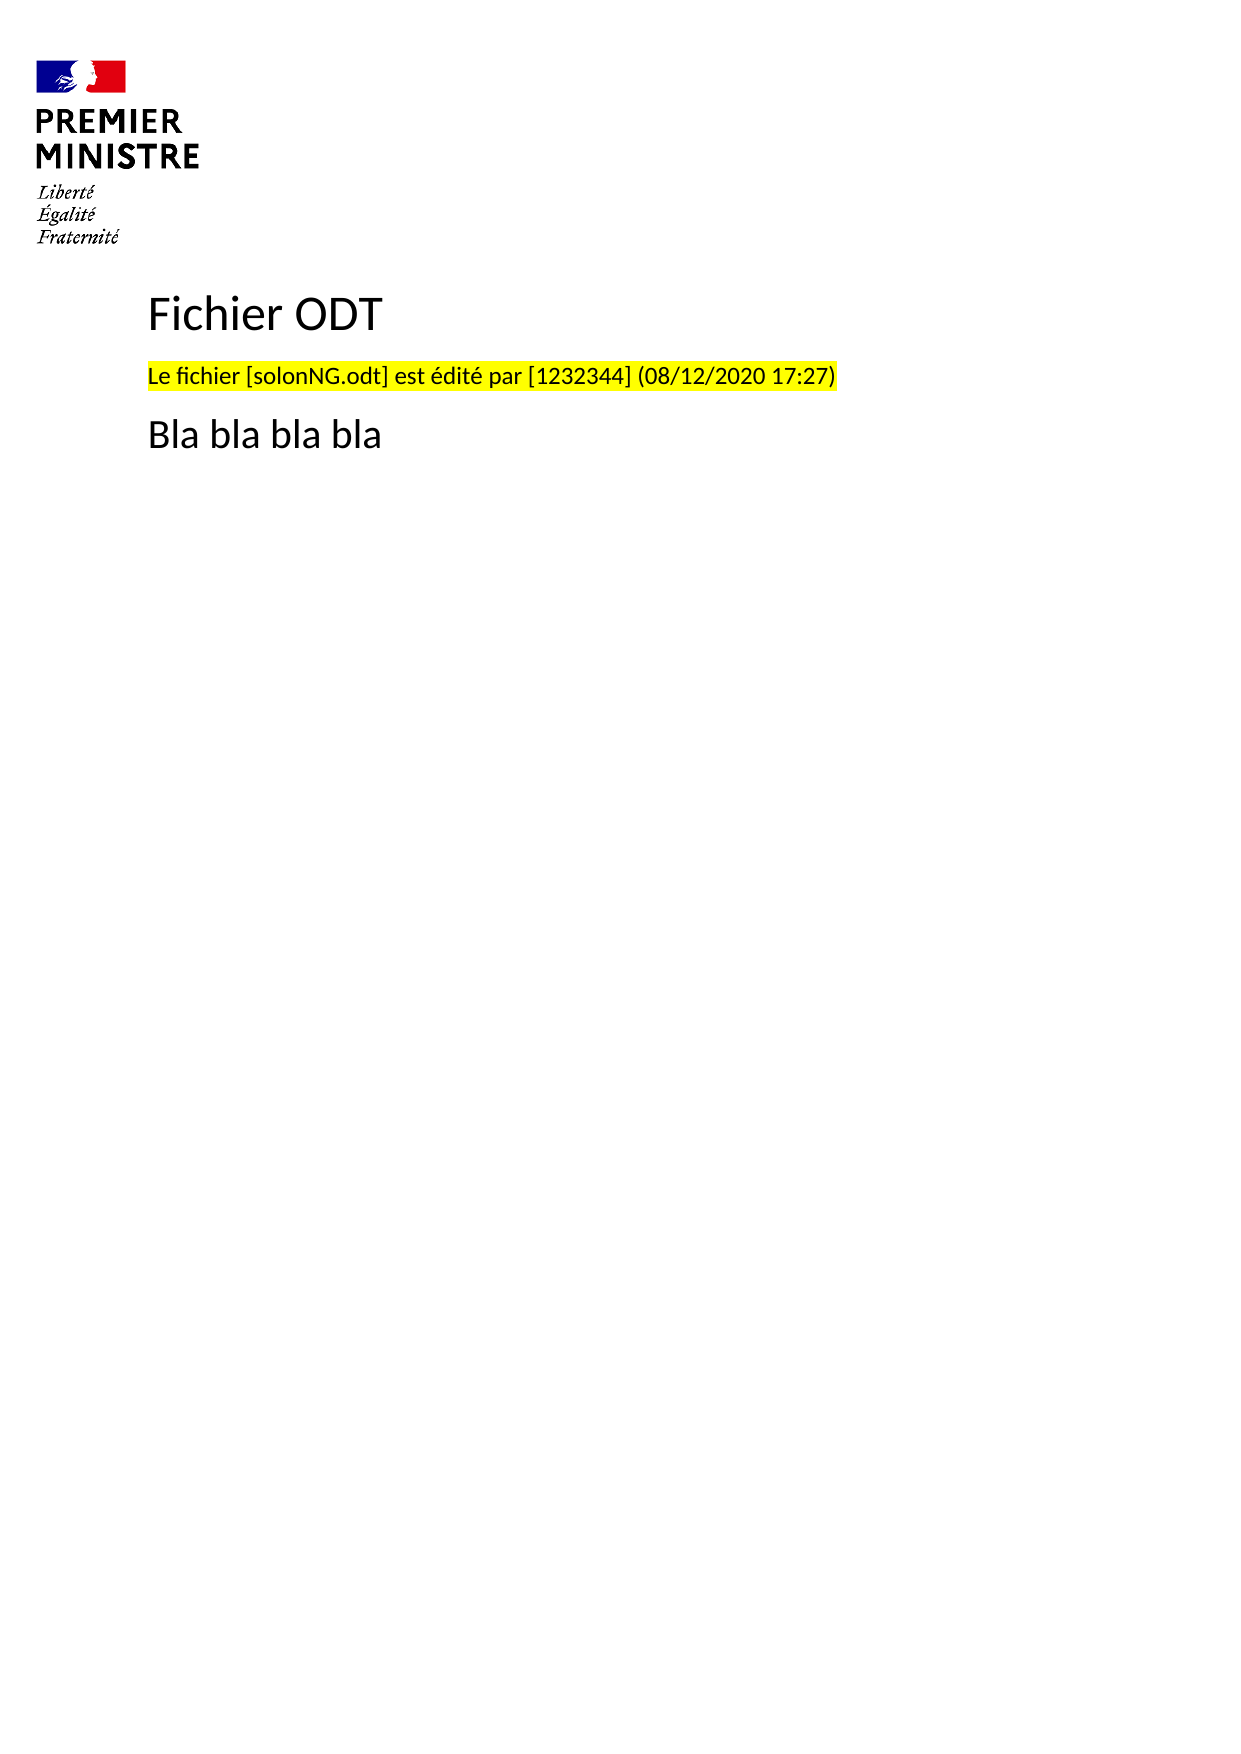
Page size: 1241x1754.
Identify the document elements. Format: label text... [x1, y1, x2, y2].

text Le fichier [solonNG.odt] est édité par [1232344] (08/12/2020 17:27) [148, 361, 1093, 391]
text Bla bla bla bla [148, 408, 1093, 459]
text Fichier ODT [148, 282, 1093, 343]
text OD [204, 148, 1093, 176]
